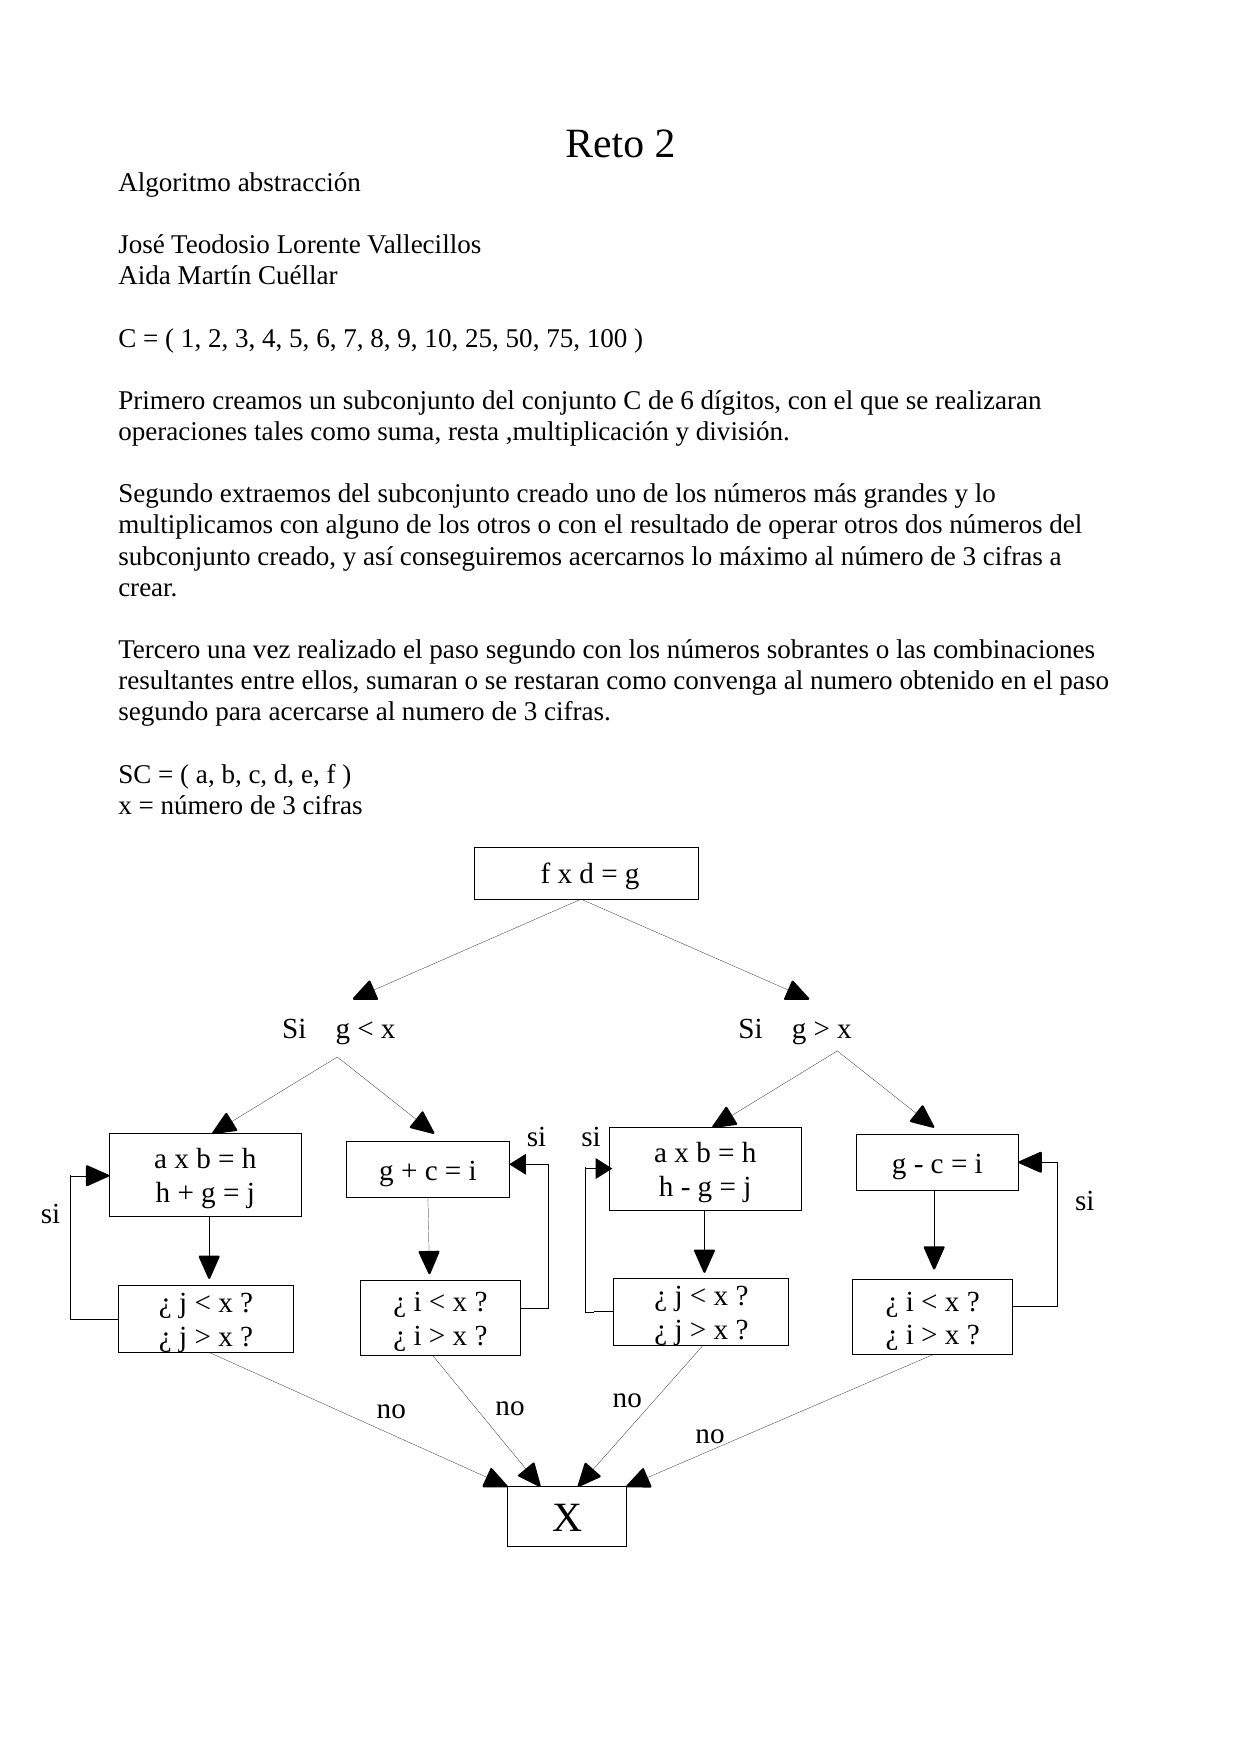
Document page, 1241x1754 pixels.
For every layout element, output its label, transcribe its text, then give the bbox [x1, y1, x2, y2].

text Reto 2 [118, 118, 1122, 166]
text x = número de 3 cifras [118, 789, 1122, 820]
text Aida Martín Cuéllar [118, 259, 1122, 291]
text José Teodosio Lorente Vallecillos [118, 228, 1122, 259]
text Segundo extraemos del subconjunto creado uno de los números más grandes y lo multiplicamos con alguno de los otros o con el resultado de operar otros dos números del subconjunto creado, y así conseguiremos acercarnos lo máximo al número de 3 cifras a crear. [118, 477, 1122, 602]
text Tercero una vez realizado el paso segundo con los números sobrantes o las combinaciones resultantes entre ellos, sumaran o se restaran como convenga al numero obtenido en el paso segundo para acercarse al numero de 3 cifras. [118, 633, 1122, 727]
text Primero creamos un subconjunto del conjunto C de 6 dígitos, con el que se realizaran operaciones tales como suma, resta ,multiplicación y división. [118, 384, 1122, 446]
text SC = ( a, b, c, d, e, f ) [118, 758, 1122, 789]
text Algoritmo abstracción [118, 166, 1122, 197]
text C = ( 1, 2, 3, 4, 5, 6, 7, 8, 9, 10, 25, 50, 75, 100 ) [118, 322, 1122, 353]
